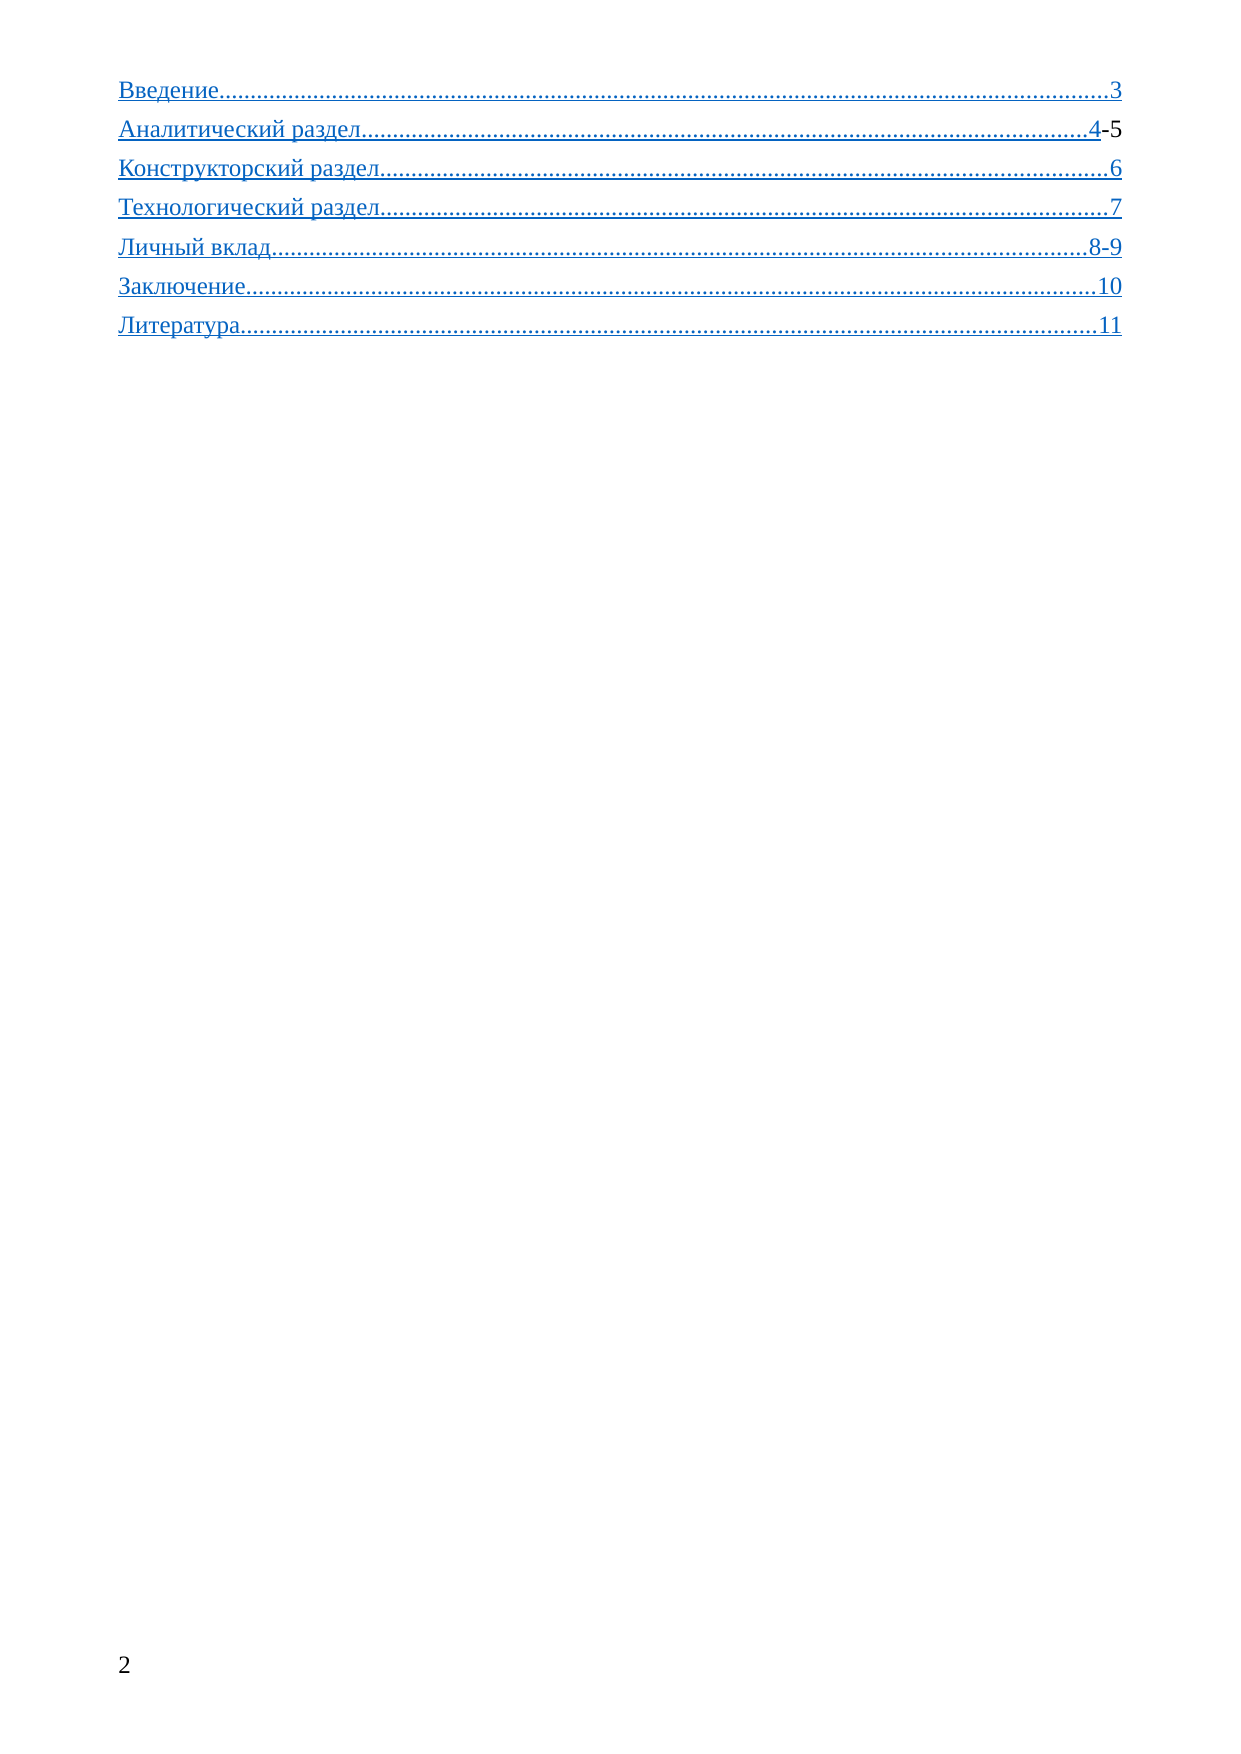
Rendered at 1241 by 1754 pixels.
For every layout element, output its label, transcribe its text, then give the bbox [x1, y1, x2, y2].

text Личный вклад 8-9 [118, 232, 1122, 257]
text Аналитический раздел 4-5 [118, 114, 1122, 143]
text Конструкторский раздел 6 [118, 153, 1122, 178]
text Литература 11 [118, 310, 1122, 335]
text Технологический раздел 7 [118, 192, 1122, 217]
text Заключение 10 [118, 271, 1122, 296]
text Введение 3 [118, 75, 1122, 100]
